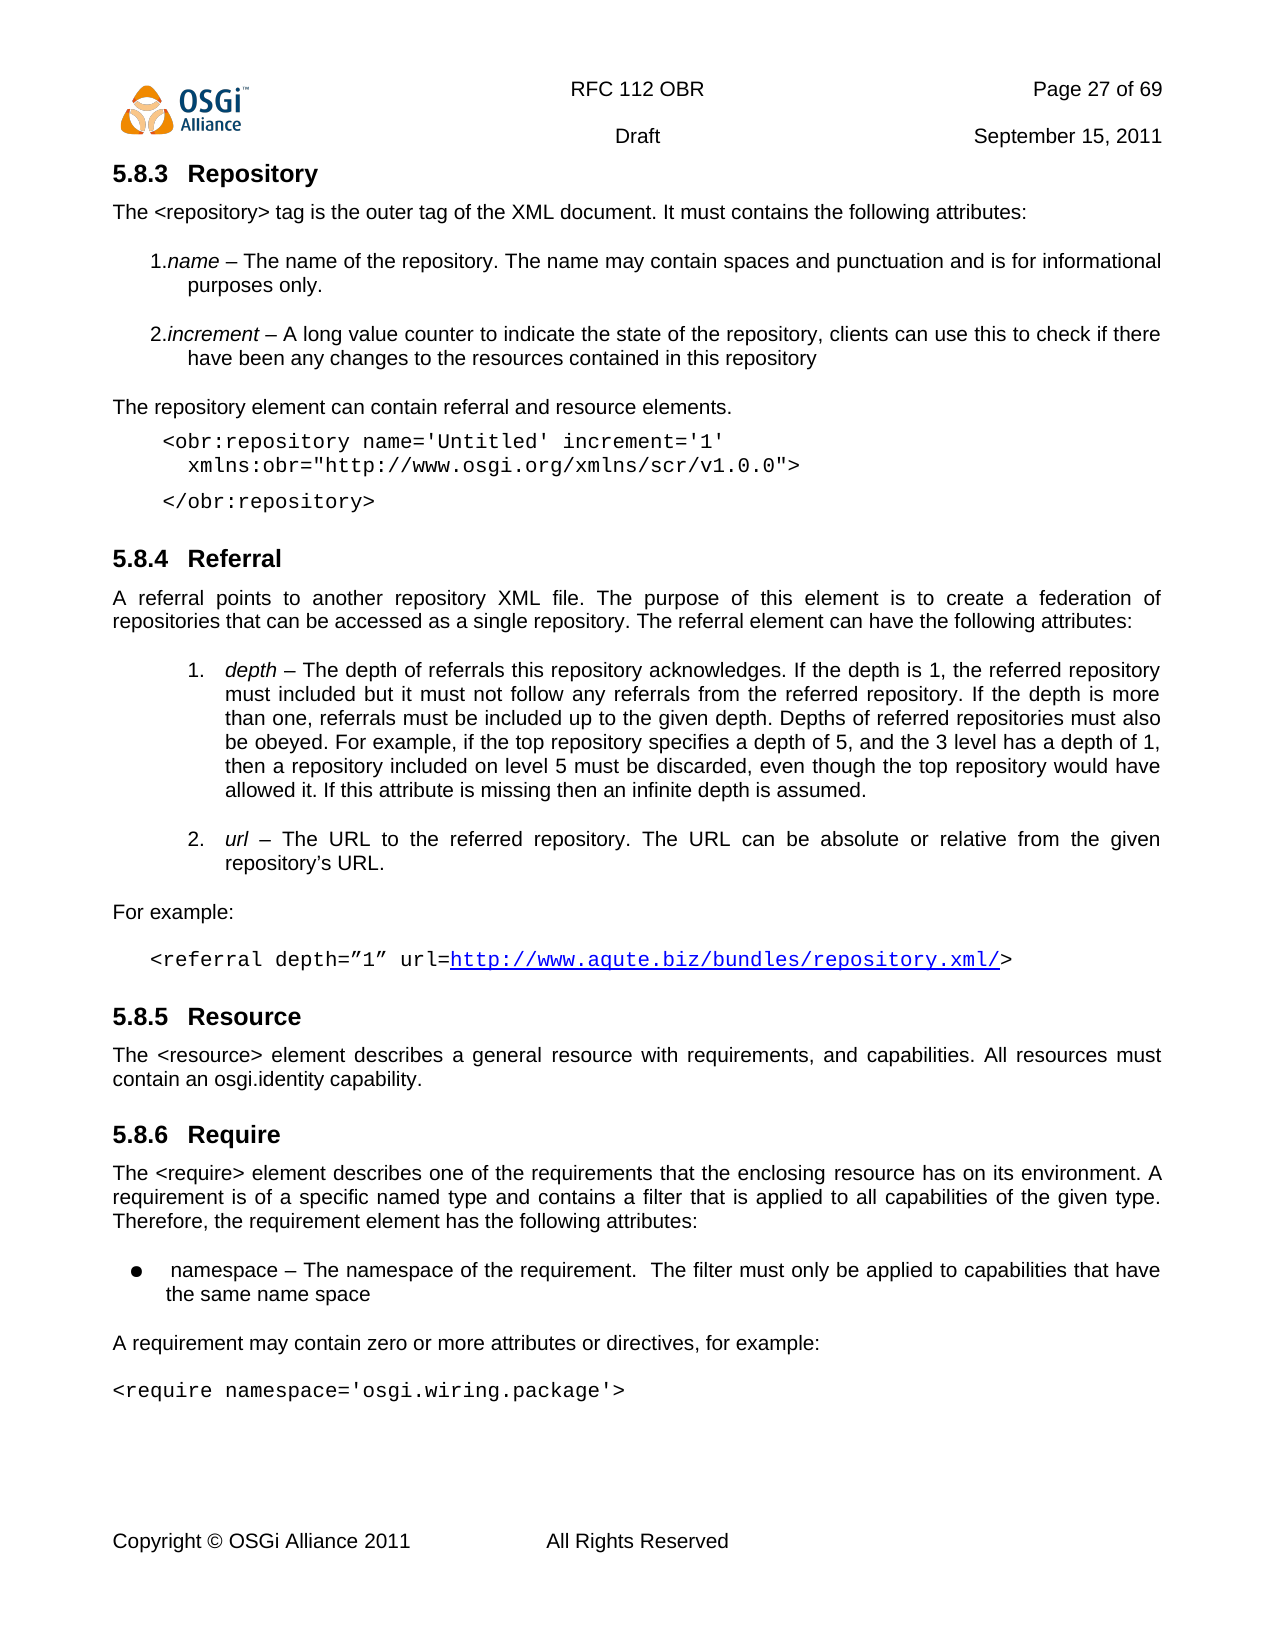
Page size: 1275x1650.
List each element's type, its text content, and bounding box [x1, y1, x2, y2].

subtitle Referral [112, 544, 1162, 573]
subtitle Require [112, 1120, 1162, 1149]
text <obr:repository name='Untitled' increment='1' [112, 431, 1162, 455]
list increment – A long value counter to indicate the state of the repository, clients can use this to check if there have been any changes to the resources contained in this repository [150, 322, 1162, 370]
list namespace – The namespace of the requirement. The filter must only be applied to capabilities that have the same name space [111, 1258, 1162, 1306]
subtitle Resource [112, 1002, 1162, 1030]
text For example: [112, 900, 1162, 924]
list depth – The depth of referrals this repository acknowledges. If the depth is 1, the referred repository must included but it must not follow any referrals from the referred repository. If the depth is more than one, referrals must be included up to the given depth. Depths of referred repositories must also be obeyed. For example, if the top repository specifies a depth of 5, and the 3 level has a depth of 1, then a repository included on level 5 must be discarded, even though the top repository would have allowed it. If this attribute is missing then an infinite depth is assumed. [187, 658, 1162, 802]
text <referral depth=”1” url=http://www.aqute.biz/bundles/repository.xml/> [112, 949, 1162, 972]
text A requirement may contain zero or more attributes or directives, for example: [112, 1331, 1162, 1355]
text <require namespace='osgi.wiring.package'> [112, 1380, 1162, 1404]
text xmlns:obr="http://www.osgi.org/xmlns/scr/v1.0.0"> [112, 455, 1162, 479]
text A referral points to another repository XML file. The purpose of this element is to create a federation of repositories that can be accessed as a single repository. The referral element can have the following attributes: [112, 585, 1162, 633]
list name – The name of the repository. The name may contain spaces and punctuation and is for informational purposes only. [150, 249, 1162, 297]
text The <require> element describes one of the requirements that the enclosing resource has on its environment. A requirement is of a specific named type and contains a filter that is applied to all capabilities of the given type. Therefore, the requirement element has the following attributes: [112, 1161, 1162, 1233]
list url – The URL to the referred repository. The URL can be absolute or relative from the given repository’s URL. [187, 827, 1162, 875]
subtitle Repository [112, 159, 1162, 188]
text </obr:repository> [112, 491, 1162, 515]
picture [113, 78, 257, 142]
text The repository element can contain referral and resource elements. [112, 395, 1162, 419]
text The <repository> tag is the outer tag of the XML document. It must contains the following attributes: [112, 200, 1162, 224]
text The <resource> element describes a general resource with requirements, and capabilities. All resources must contain an osgi.identity capability. [112, 1043, 1162, 1091]
